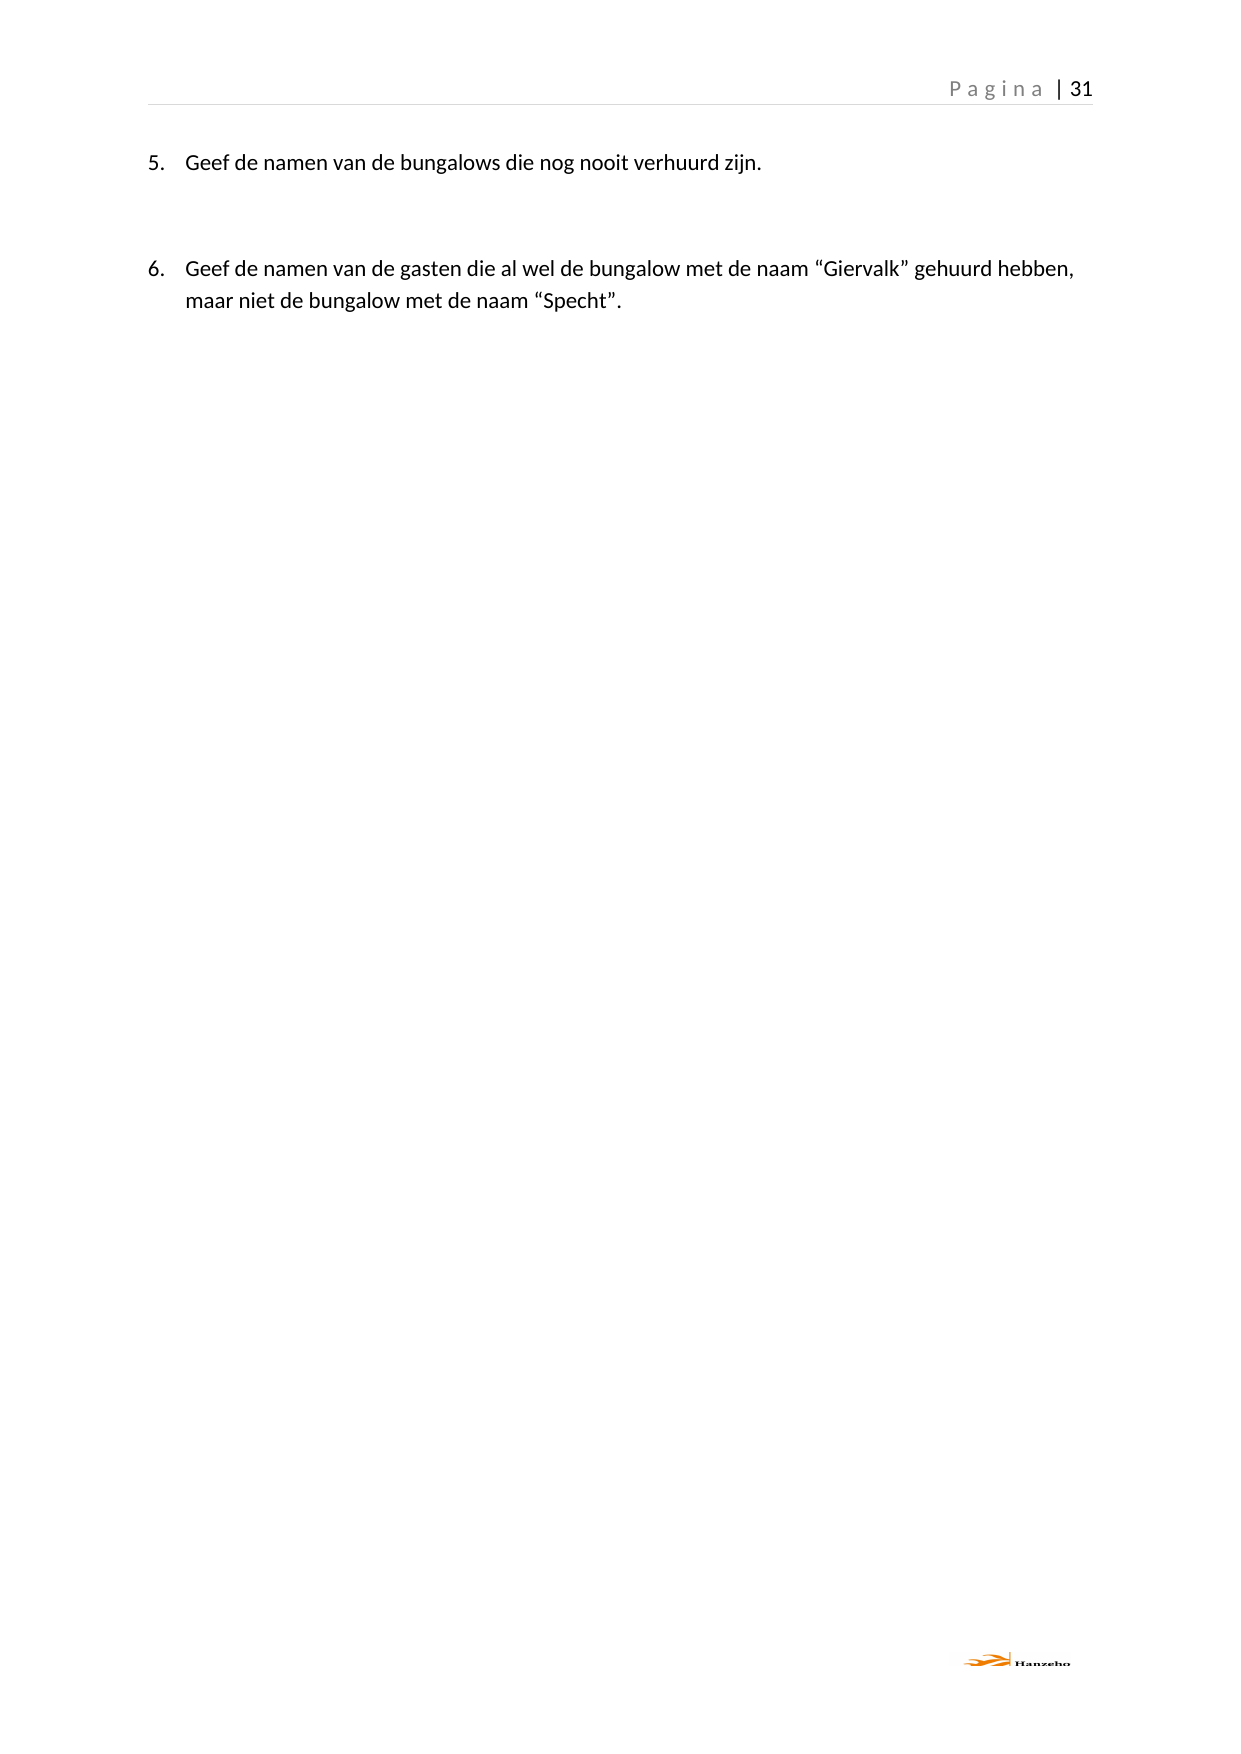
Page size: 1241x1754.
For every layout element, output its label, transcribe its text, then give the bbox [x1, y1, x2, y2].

list Geef de namen van de bungalows die nog nooit verhuurd zijn. [148, 148, 1093, 176]
picture [952, 1652, 1194, 1681]
list Geef de namen van de gasten die al wel de bungalow met de naam “Giervalk” gehuurd hebben, maar niet de bungalow met de naam “Specht”. [148, 254, 1093, 314]
